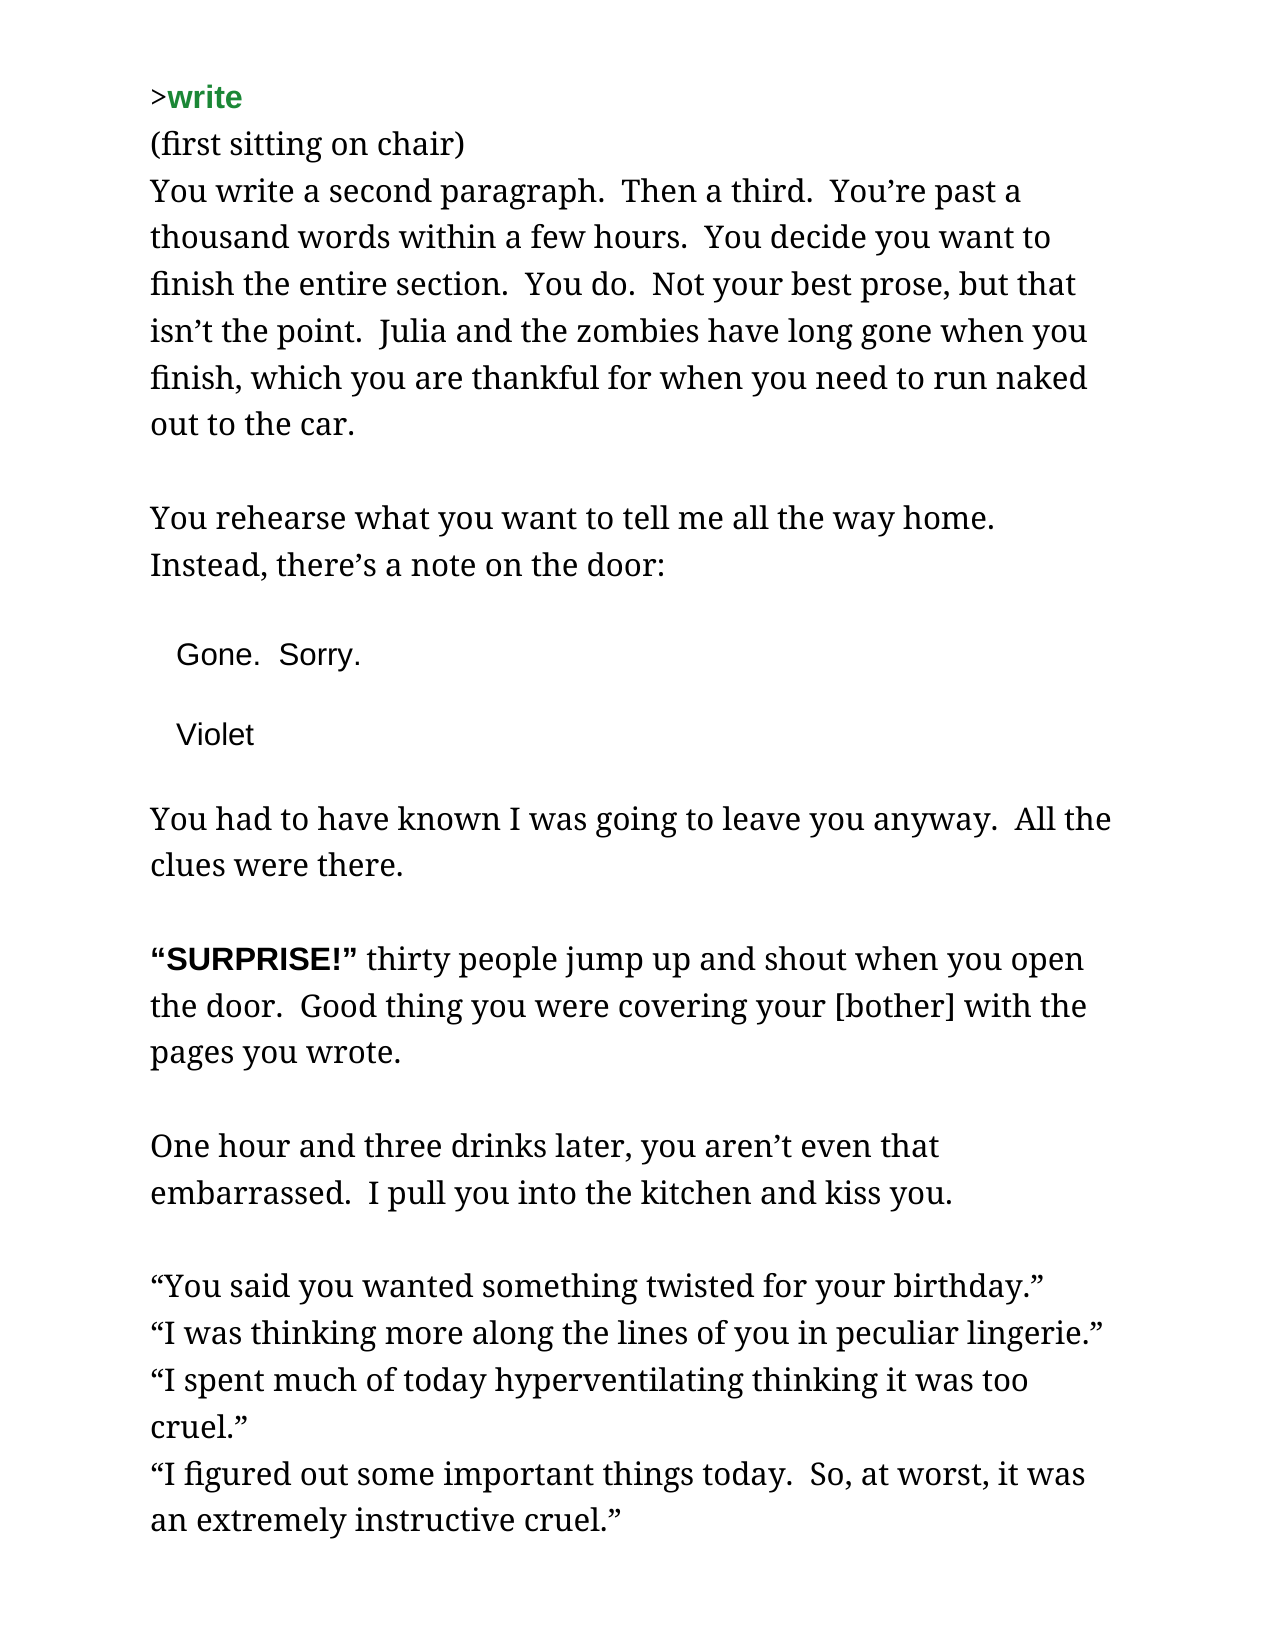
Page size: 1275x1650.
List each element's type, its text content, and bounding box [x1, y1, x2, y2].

text “I figured out some important things today. So, at worst, it was an extremely instructive cruel.” [150, 1451, 1125, 1541]
text (first sitting on chair) [150, 122, 1125, 164]
text One hour and three drinks later, you aren’t even that embarrassed. I pull you into the kitchen and kiss you. [150, 1124, 1125, 1213]
text You write a second paragraph. Then a third. You’re past a thousand words within a few hours. You decide you want to finish the entire section. You do. Not your best prose, but that isn’t the point. Julia and the zombies have long gone when you finish, which you are thankful for when you need to run naked out to the car. [150, 168, 1125, 445]
text Violet [150, 716, 1125, 752]
text You rehearse what you want to tell me all the way home. Instead, there’s a note on the door: [150, 496, 1125, 585]
text “SURPRISE!” thirty people jump up and shout when you open the door. Good thing you were covering your [bother] with the pages you wrote. [150, 937, 1125, 1073]
text You had to have known I was going to leave you anyway. All the clues were there. [150, 797, 1125, 886]
text “I was thinking more along the lines of you in peculiar lingerie.” [150, 1311, 1125, 1354]
text Gone. Sorry. [150, 636, 1125, 672]
text >write [150, 75, 1125, 118]
text “You said you wanted something twisted for your birthday.” [150, 1264, 1125, 1307]
text “I spent much of today hyperventilating thinking it was too cruel.” [150, 1358, 1125, 1447]
